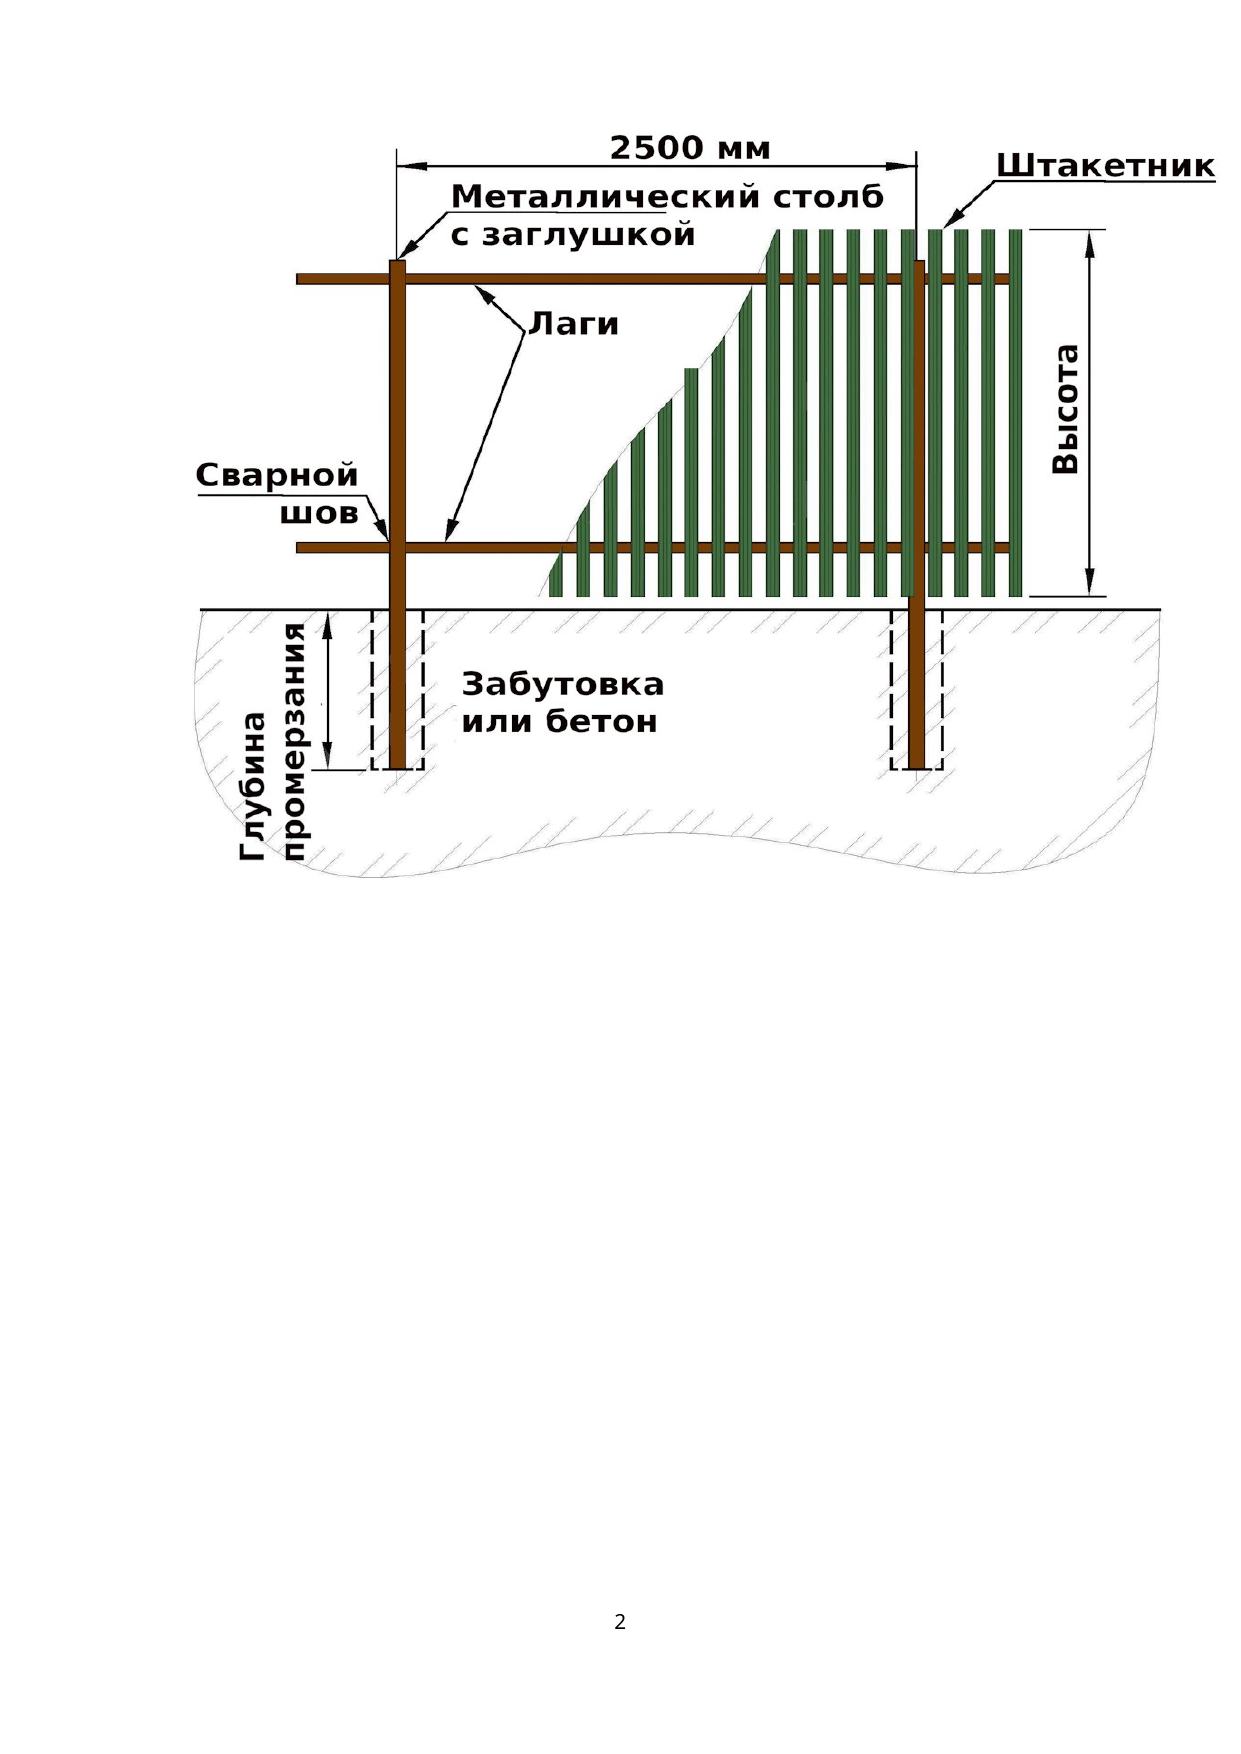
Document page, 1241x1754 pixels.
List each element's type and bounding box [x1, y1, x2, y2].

picture [118, 118, 1241, 898]
